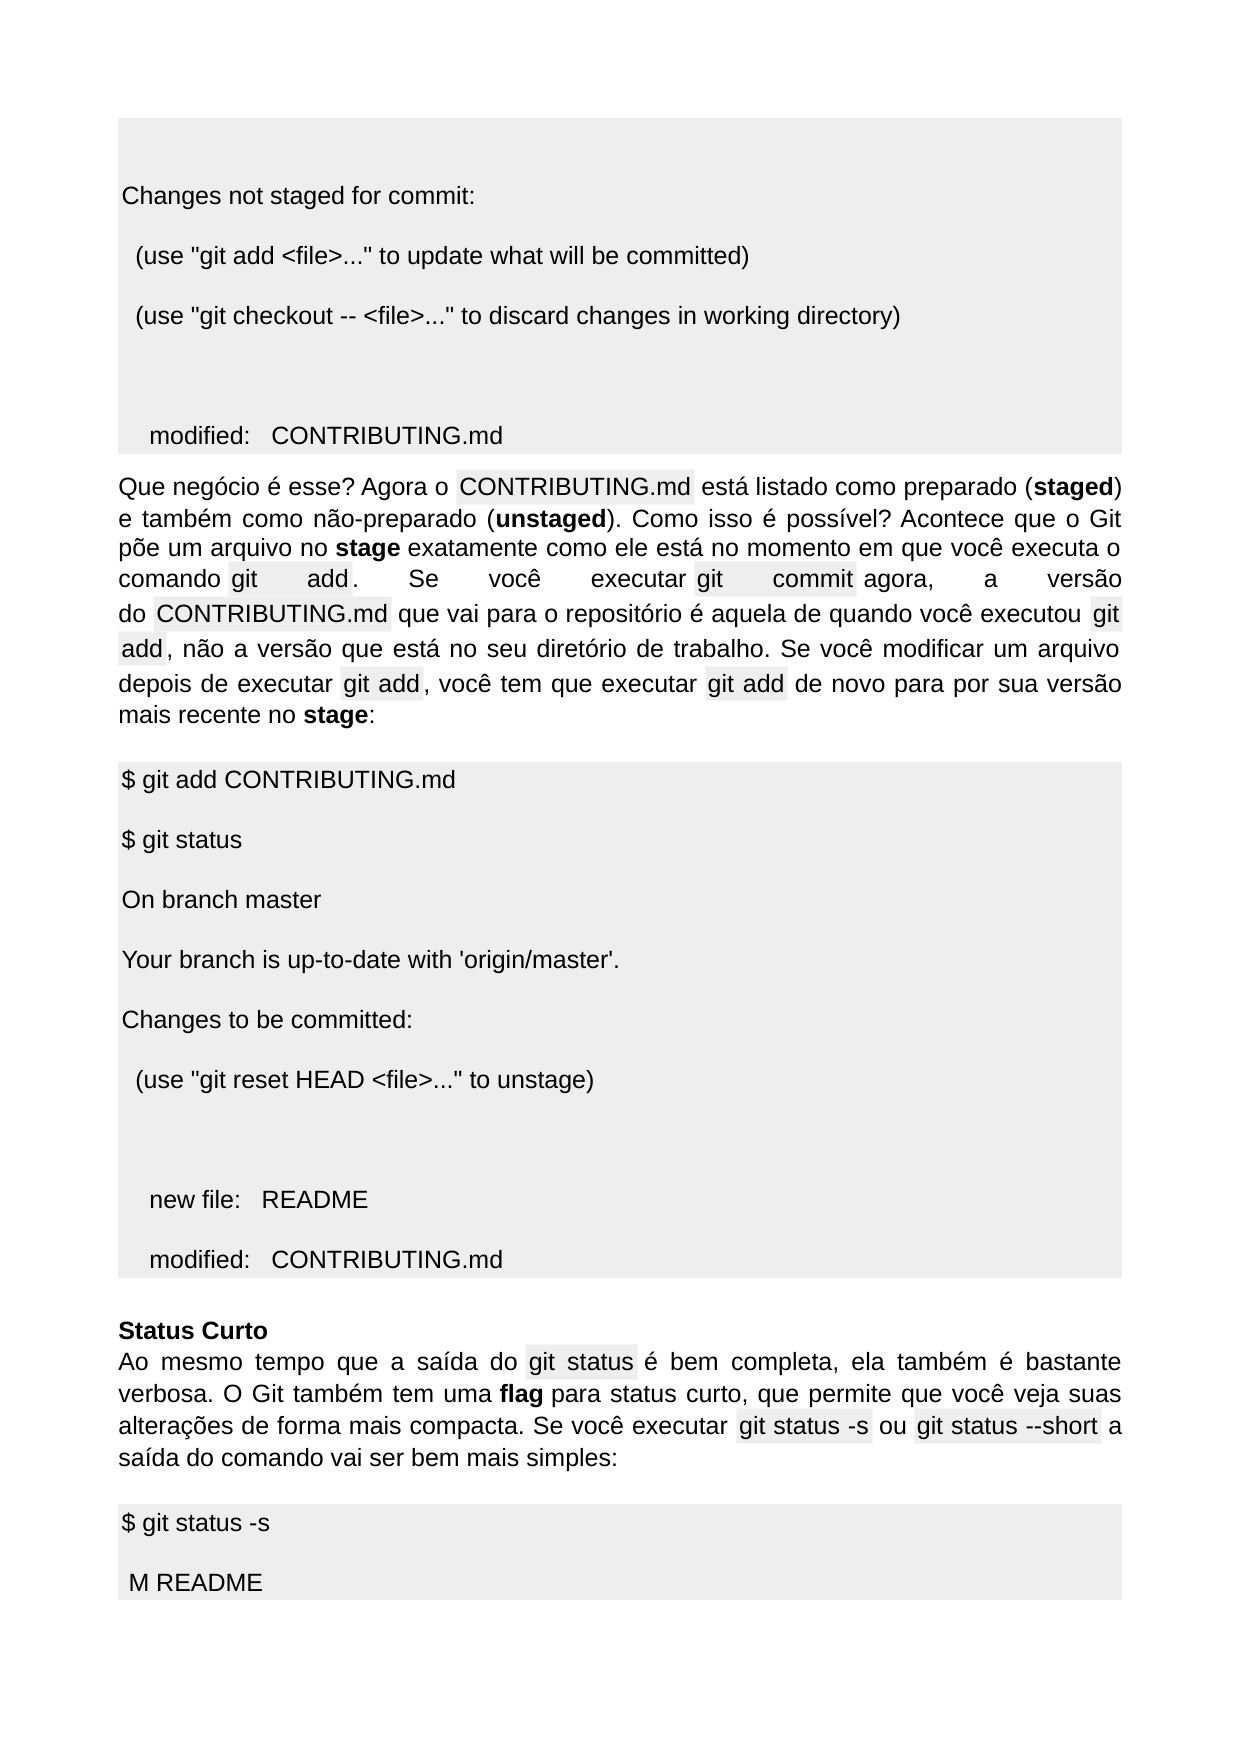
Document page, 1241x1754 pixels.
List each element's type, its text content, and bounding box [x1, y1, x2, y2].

text Changes not staged for commit: [119, 178, 1122, 210]
text Your branch is up-to-date with 'origin/master'. [119, 942, 1122, 974]
text $ git status -s [119, 1505, 1122, 1536]
text (use "git add <file>..." to update what will be committed) [119, 238, 1122, 270]
text Que negócio é esse? Agora o CONTRIBUTING.md está listado como preparado (staged) e também como não-preparado (unstaged). Como isso é possível? Acontece que o Git põe um arquivo no stage exatamente como ele está no momento em que você executa o comando git add. Se você executar git commit agora, a versão do CONTRIBUTING.md que vai para o repositório é aquela de quando você executou git add, não a versão que está no seu diretório de trabalho. Se você modificar um arquivo depois de executar git add, você tem que executar git add de novo para por sua versão mais recente no stage: [118, 469, 1122, 729]
text modified: CONTRIBUTING.md [119, 1242, 1122, 1277]
text new file: README [119, 1182, 1122, 1214]
text Ao mesmo tempo que a saída do git status é bem completa, ela também é bastante verbosa. O Git também tem uma flag para status curto, que permite que você veja suas alterações de forma mais compacta. Se você executar git status -s ou git status --short a saída do comando vai ser bem mais simples: [118, 1344, 1122, 1471]
text modified: CONTRIBUTING.md [119, 418, 1122, 453]
text M README [119, 1564, 1122, 1599]
text Changes to be committed: [119, 1002, 1122, 1034]
text $ git add CONTRIBUTING.md [119, 763, 1122, 794]
text (use "git reset HEAD <file>..." to unstage) [119, 1062, 1122, 1094]
text $ git status [119, 822, 1122, 854]
text On branch master [119, 882, 1122, 914]
text (use "git checkout -- <file>..." to discard changes in working directory) [119, 298, 1122, 330]
subtitle Status Curto [118, 1293, 1122, 1344]
